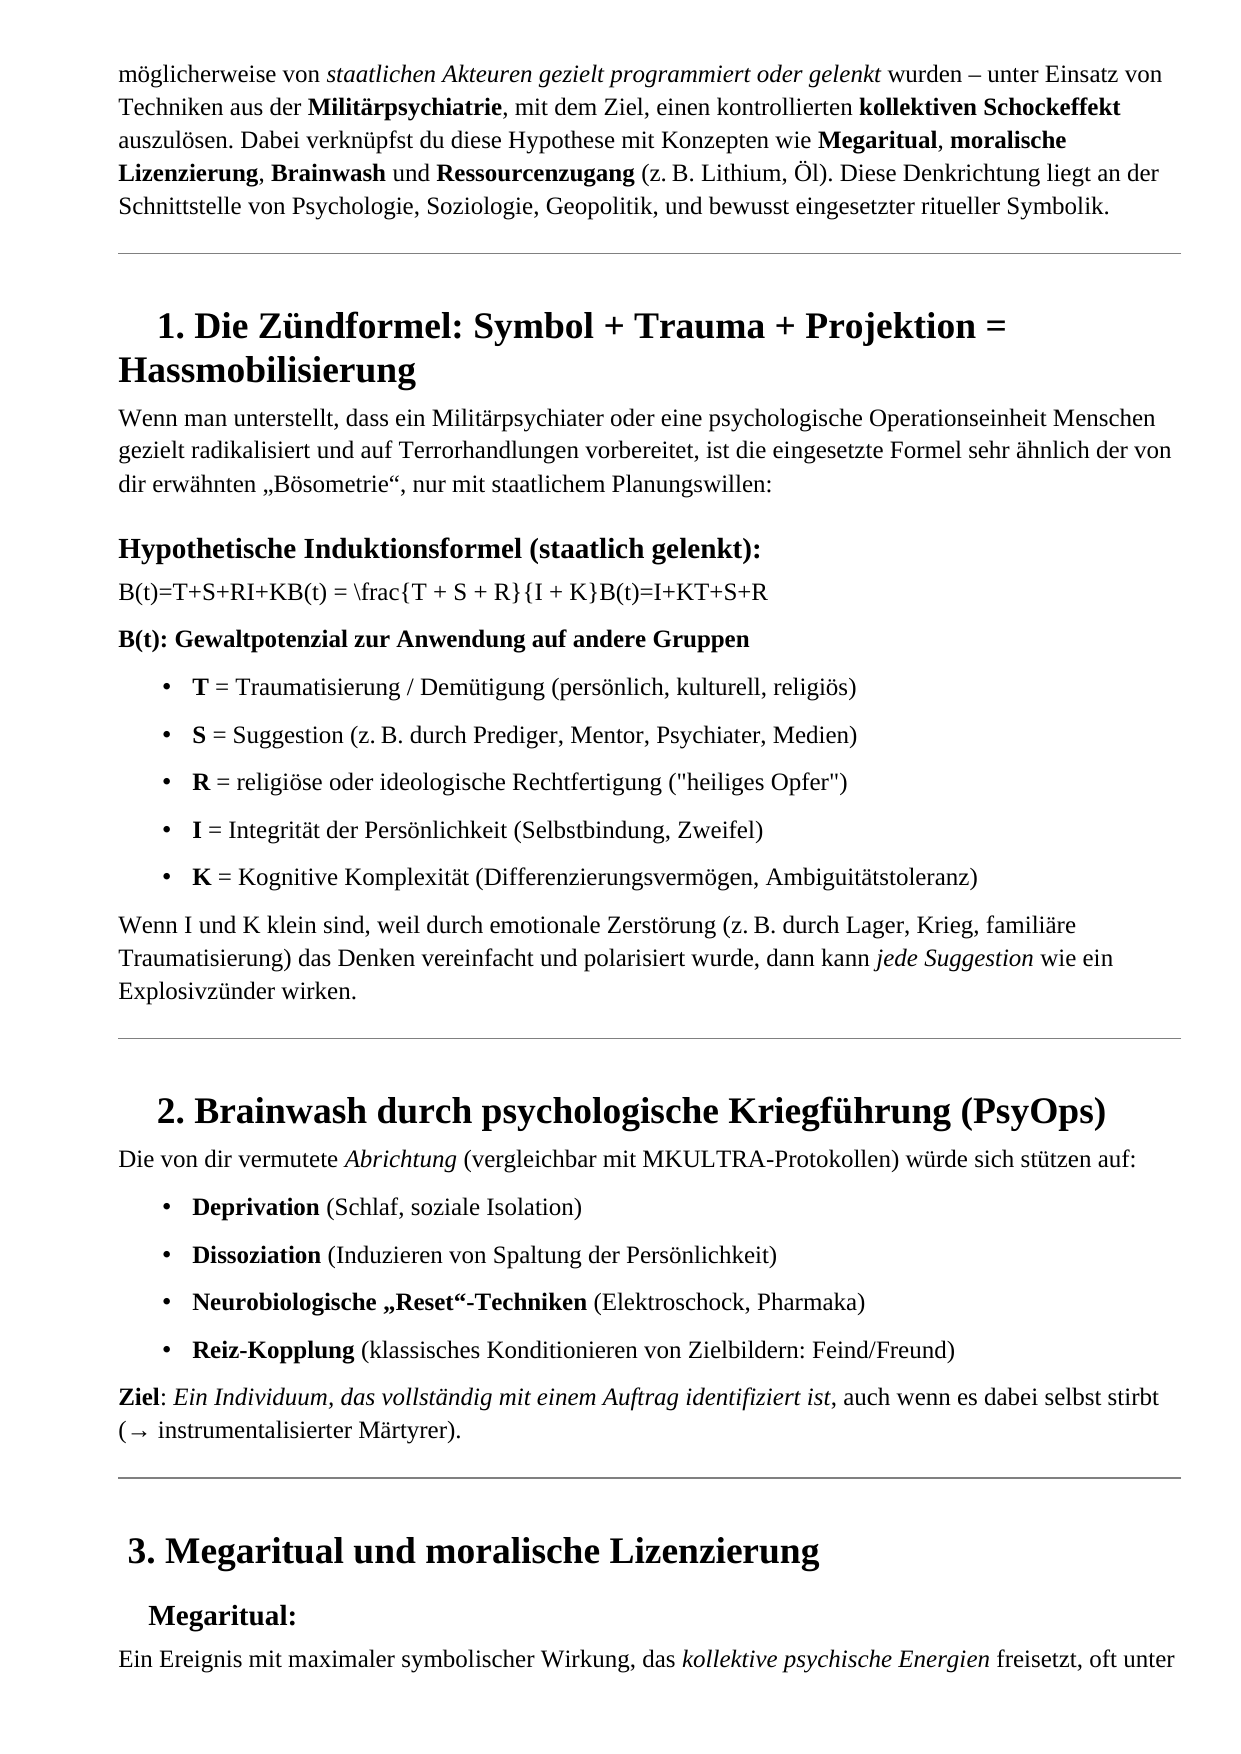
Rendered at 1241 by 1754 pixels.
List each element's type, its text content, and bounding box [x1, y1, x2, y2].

list T = Traumatisierung / Demütigung (persönlich, kulturell, religiös) [162, 672, 1181, 701]
list Deprivation (Schlaf, soziale Isolation) [162, 1192, 1181, 1221]
list Reiz-Kopplung (klassisches Konditionieren von Zielbildern: Feind/Freund) [162, 1335, 1181, 1364]
subtitle 🧠 2. Brainwash durch psychologische Kriegführung (PsyOps) [118, 1089, 1181, 1132]
subtitle 🔹 Megaritual: [118, 1598, 1181, 1632]
text Ziel: Ein Individuum, das vollständig mit einem Auftrag identifiziert ist, auch wenn es dabei selbst stirbt (→ instrumentalisierter Märtyrer). [118, 1382, 1181, 1444]
text möglicherweise von staatlichen Akteuren gezielt programmiert oder gelenkt wurden – unter Einsatz von Techniken aus der Militärpsychiatrie, mit dem Ziel, einen kontrollierten kollektiven Schockeffekt auszulösen. Dabei verknüpfst du diese Hypothese mit Konzepten wie Megaritual, moralische Lizenzierung, Brainwash und Ressourcenzugang (z. B. Lithium, Öl). Diese Denkrichtung liegt an der Schnittstelle von Psychologie, Soziologie, Geopolitik, und bewusst eingesetzter ritueller Symbolik. [118, 59, 1181, 220]
subtitle 🔥 1. Die Zündformel: Symbol + Trauma + Projektion = Hassmobilisierung [118, 304, 1181, 390]
text B(t)=T+S+RI+KB(t) = \frac{T + S + R}{I + K}B(t)=I+KT+S+R​ [118, 577, 1181, 606]
text Ein Ereignis mit maximaler symbolischer Wirkung, das kollektive psychische Energien freisetzt, oft unter [118, 1644, 1181, 1673]
list R = religiöse oder ideologische Rechtfertigung ("heiliges Opfer") [162, 767, 1181, 796]
text Wenn I und K klein sind, weil durch emotionale Zerstörung (z. B. durch Lager, Krieg, familiäre Traumatisierung) das Denken vereinfacht und polarisiert wurde, dann kann jede Suggestion wie ein Explosivzünder wirken. [118, 910, 1181, 1005]
list Dissoziation (Induzieren von Spaltung der Persönlichkeit) [162, 1240, 1181, 1268]
list K = Kognitive Komplexität (Differenzierungsvermögen, Ambiguitätstoleranz) [162, 862, 1181, 891]
subtitle Hypothetische Induktionsformel (staatlich gelenkt): [118, 531, 1181, 564]
list I = Integrität der Persönlichkeit (Selbstbindung, Zweifel) [162, 815, 1181, 844]
text Die von dir vermutete Abrichtung (vergleichbar mit MKULTRA-Protokollen) würde sich stützen auf: [118, 1144, 1181, 1173]
list S = Suggestion (z. B. durch Prediger, Mentor, Psychiater, Medien) [162, 720, 1181, 748]
list Neurobiologische „Reset“-Techniken (Elektroschock, Pharmaka) [162, 1287, 1181, 1316]
text Wenn man unterstellt, dass ein Militärpsychiater oder eine psychologische Operationseinheit Menschen gezielt radikalisiert und auf Terrorhandlungen vorbereitet, ist die eingesetzte Formel sehr ähnlich der von dir erwähnten „Bösometrie“, nur mit staatlichem Planungswillen: [118, 403, 1181, 497]
text B(t): Gewaltpotenzial zur Anwendung auf andere Gruppen [118, 624, 1181, 653]
subtitle 🏛️ 3. Megaritual und moralische Lizenzierung [118, 1528, 1181, 1571]
